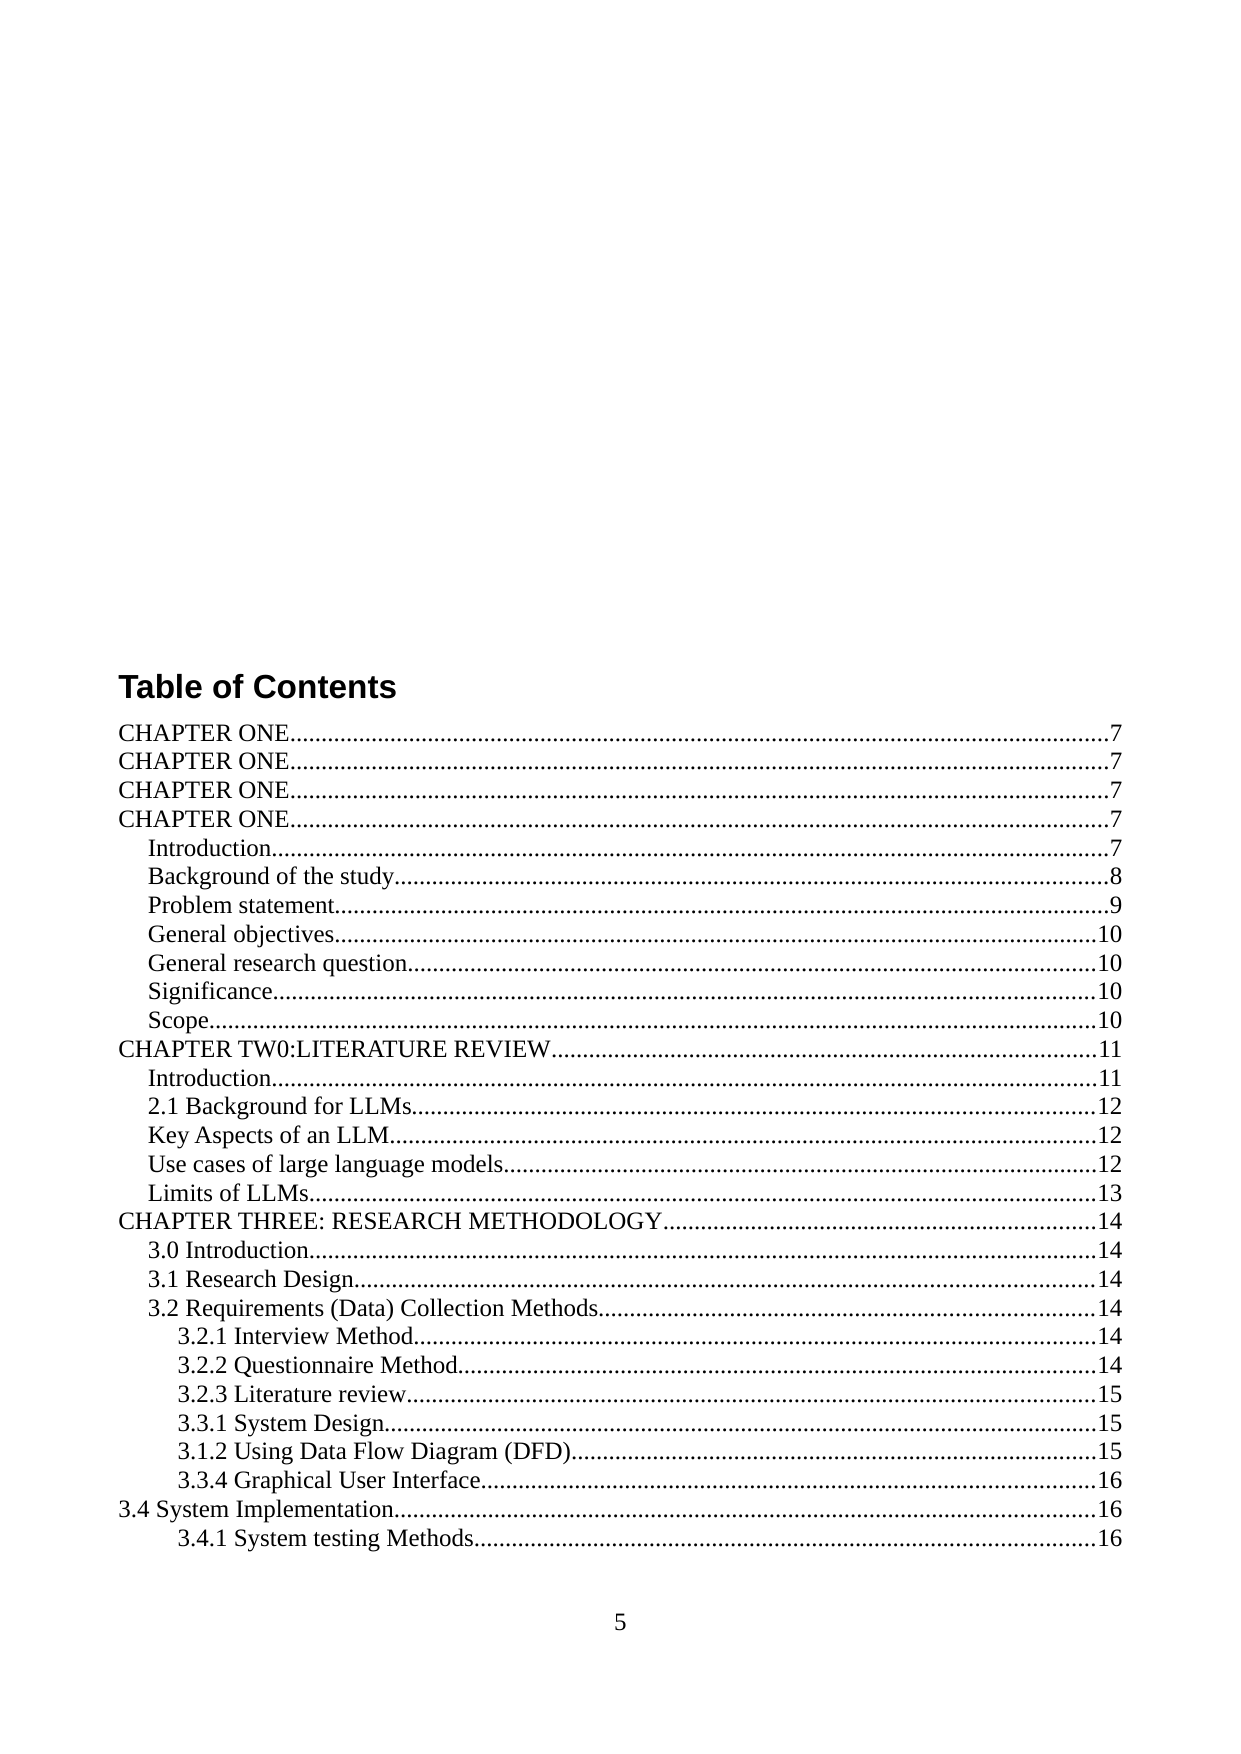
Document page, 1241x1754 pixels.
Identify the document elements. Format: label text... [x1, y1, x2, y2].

text Introduction 11 [148, 1063, 1122, 1091]
text 3.3.4 Graphical User Interface 16 [177, 1465, 1122, 1494]
text CHAPTER ONE 7 [118, 804, 1122, 833]
text Background of the study 8 [148, 861, 1122, 890]
text 3.1.2 Using Data Flow Diagram (DFD) 15 [177, 1436, 1122, 1465]
text 3.4.1 System testing Methods 16 [177, 1523, 1122, 1551]
text 3.0 Introduction 14 [148, 1235, 1122, 1264]
text 2.1 Background for LLMs 12 [148, 1091, 1122, 1120]
text Scope 10 [148, 1005, 1122, 1034]
text 3.2.1 Interview Method 14 [177, 1321, 1122, 1350]
text 3.2.3 Literature review 15 [177, 1379, 1122, 1408]
text 3.3.1 System Design 15 [177, 1408, 1122, 1436]
text Key Aspects of an LLM 12 [148, 1120, 1122, 1149]
text CHAPTER TW0:LITERATURE REVIEW 11 [118, 1034, 1122, 1063]
text CHAPTER THREE: RESEARCH METHODOLOGY 14 [118, 1206, 1122, 1235]
text CHAPTER ONE 7 [118, 775, 1122, 804]
text CHAPTER ONE 7 [118, 746, 1122, 775]
text General objectives 10 [148, 919, 1122, 948]
text 3.1 Research Design 14 [148, 1264, 1122, 1293]
text Problem statement 9 [148, 890, 1122, 919]
text CHAPTER ONE 7 [118, 718, 1122, 746]
text General research question 10 [148, 948, 1122, 976]
text 3.4 System Implementation 16 [118, 1494, 1122, 1523]
text Significance 10 [148, 976, 1122, 1005]
text Introduction 7 [148, 833, 1122, 861]
text 3.2 Requirements (Data) Collection Methods 14 [148, 1293, 1122, 1321]
text 3.2.2 Questionnaire Method 14 [177, 1350, 1122, 1379]
text Use cases of large language models 12 [148, 1149, 1122, 1178]
subtitle Table of Contents [118, 667, 1122, 705]
text Limits of LLMs 13 [148, 1178, 1122, 1206]
